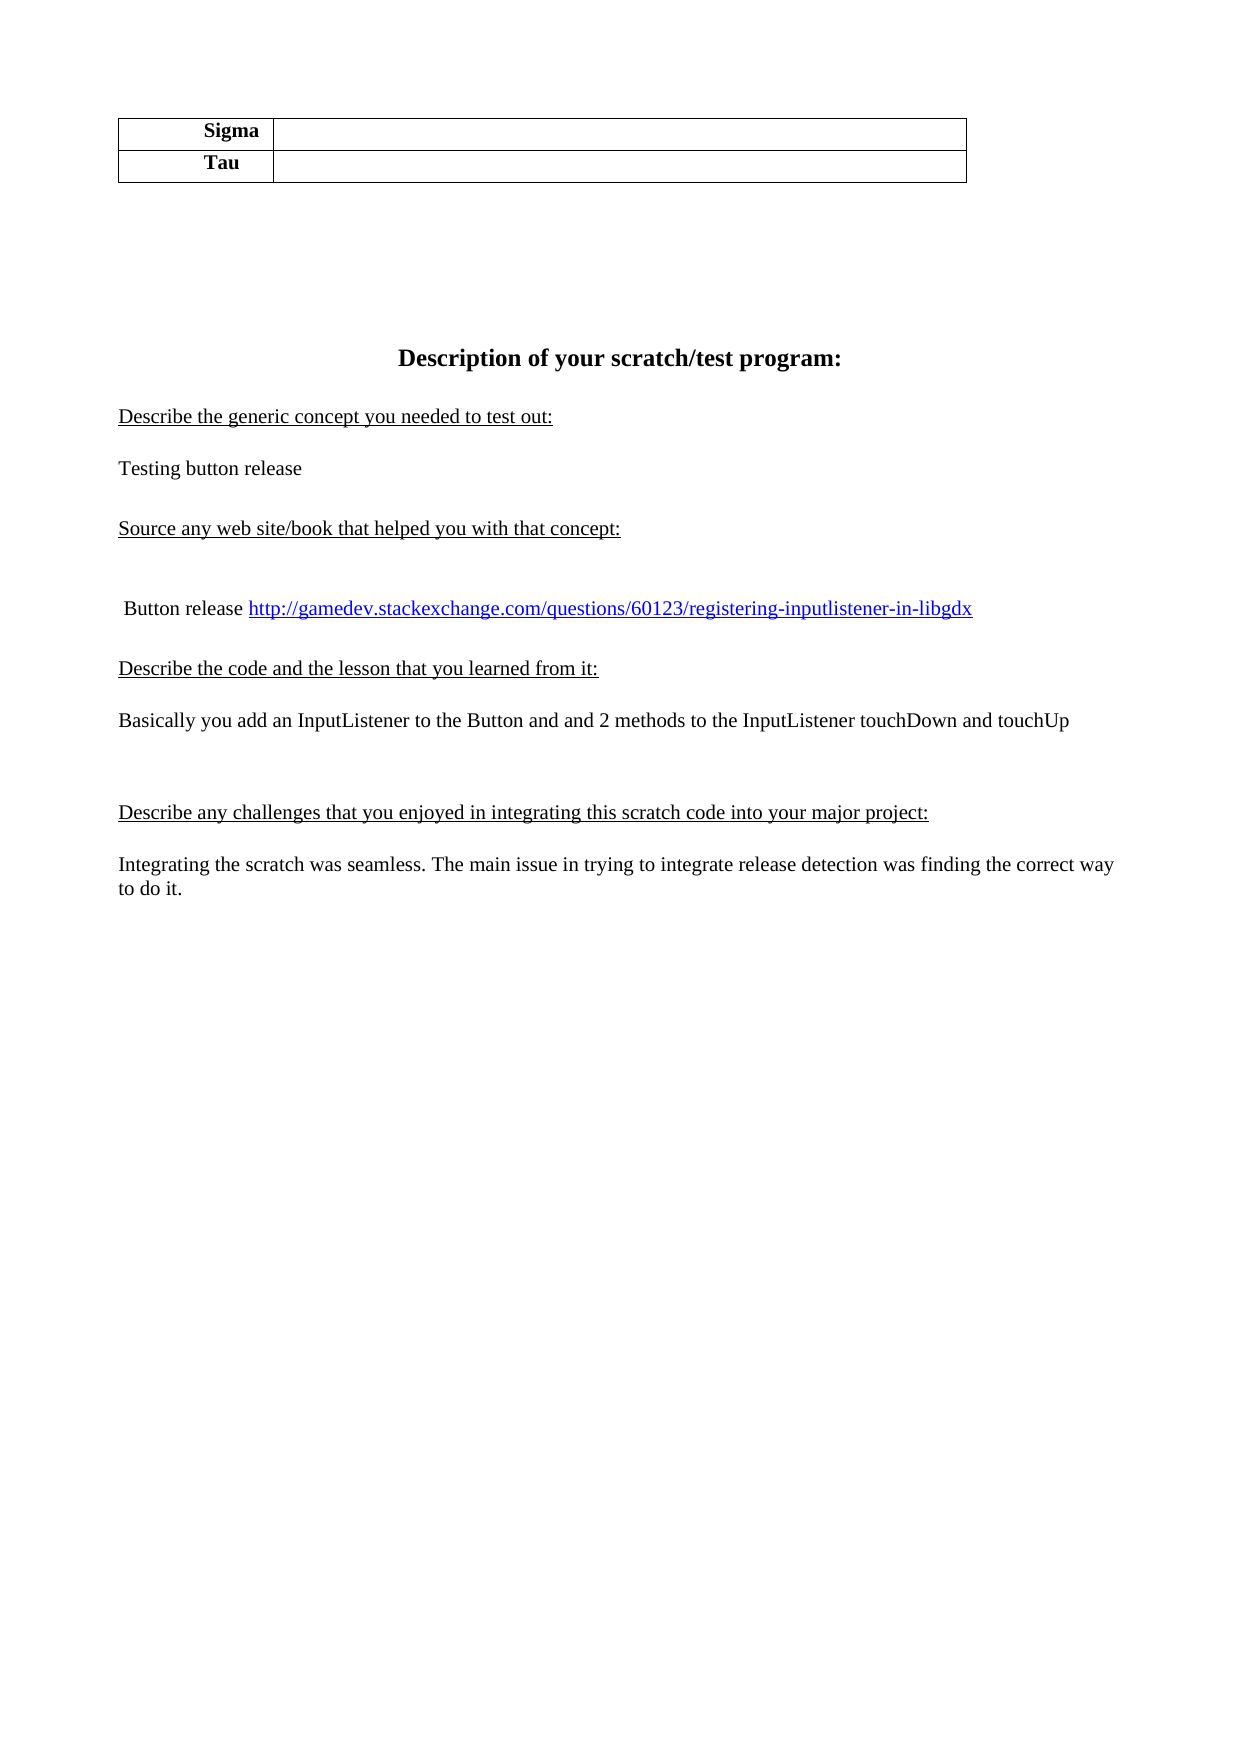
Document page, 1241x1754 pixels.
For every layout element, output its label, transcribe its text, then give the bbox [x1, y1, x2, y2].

text Button release http://gamedev.stackexchange.com/questions/60123/registering-inputlistener-in-libgdx [118, 596, 1122, 620]
table_cell Sigma [119, 119, 273, 150]
table_cell [274, 119, 966, 150]
text Description of your scratch/test program: [118, 343, 1122, 372]
text Basically you add an InputListener to the Button and and 2 methods to the InputListener touchDown and touchUp [118, 708, 1122, 732]
text Describe the code and the lesson that you learned from it: [118, 656, 1122, 680]
text Describe the generic concept you needed to test out: [118, 404, 1122, 428]
table_cell [274, 151, 966, 182]
text Describe any challenges that you enjoyed in integrating this scratch code into your major project: [118, 800, 1122, 824]
table_cell Tau [119, 151, 273, 182]
text Testing button release [118, 456, 1122, 480]
text Integrating the scratch was seamless. The main issue in trying to integrate release detection was finding the correct way to do it. [118, 852, 1122, 900]
text Source any web site/book that helped you with that concept: [118, 516, 1122, 540]
